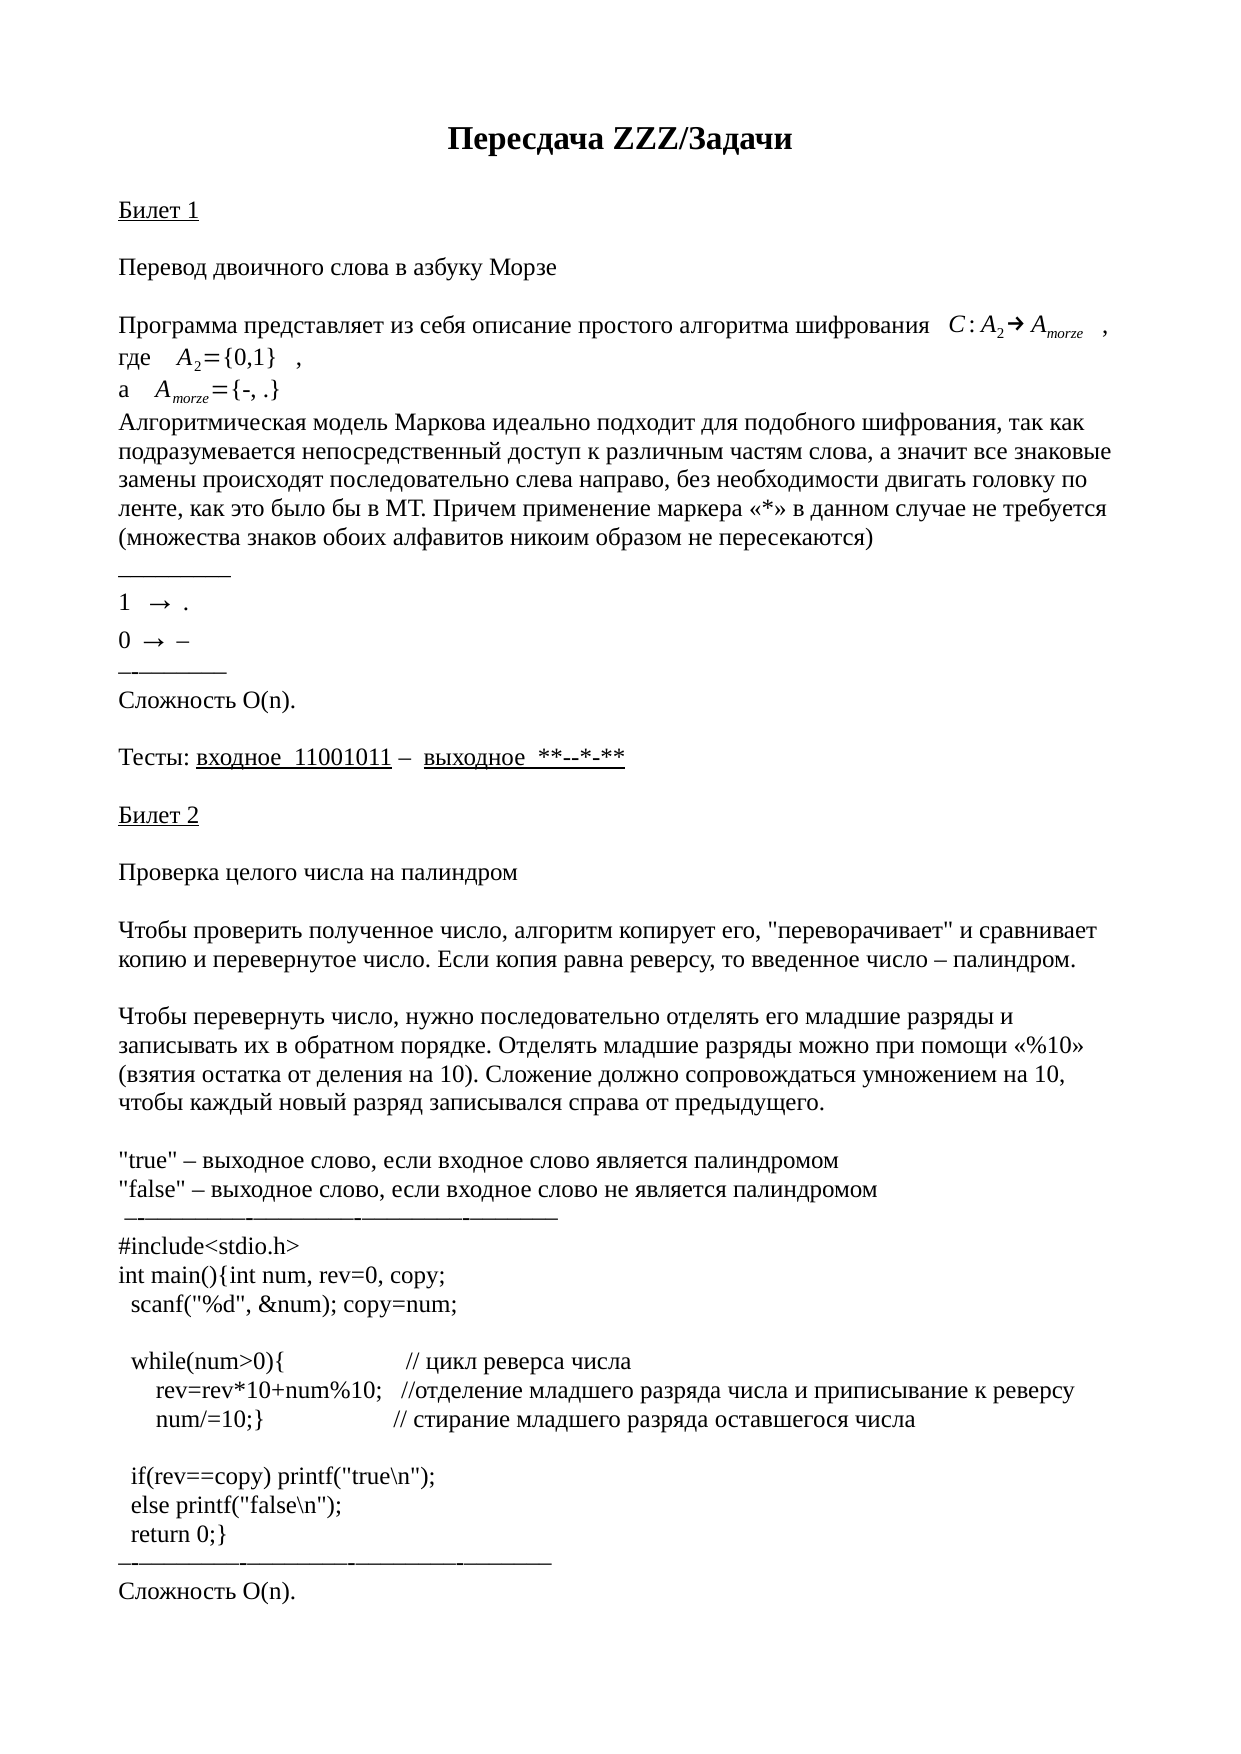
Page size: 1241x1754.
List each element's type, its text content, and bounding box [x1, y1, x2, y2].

text Перевод двоичного слова в азбуку Морзе [118, 252, 1122, 281]
text 0 → – [118, 618, 1122, 656]
text Билет 1 [118, 195, 1122, 223]
text Алгоритмическая модель Маркова идеально подходит для подобного шифрования, так как подразумевается непосредственный доступ к различным частям слова, а значит все знаковые замены происходят последовательно слева направо, без необходимости двигать головку по ленте, как это было бы в МТ. Причем применение маркера «*» в данном случае не требуется (множества знаков обоих алфавитов никоим образом не пересекаются) [118, 407, 1122, 551]
text "false" – выходное слово, если входное слово не является палиндромом [118, 1174, 1122, 1202]
text Пересдача ZZZ/Задачи [118, 118, 1122, 156]
text while(num>0){ // цикл реверса числа [118, 1346, 1122, 1375]
text –-––––––––-––––––––-––––––––-––––––– [118, 1202, 1122, 1231]
text –-––––––– [118, 656, 1122, 685]
text Билет 2 [118, 800, 1122, 829]
text _________ [118, 551, 1122, 579]
text return 0;} [118, 1519, 1122, 1547]
text а [118, 374, 1122, 407]
text scanf("%d", &num); copy=num; [118, 1289, 1122, 1317]
text else printf("false\n"); [118, 1490, 1122, 1519]
text Программа представляет из себя описание простого алгоритма шифрования, где , [118, 310, 1122, 374]
text Чтобы проверить полученное число, алгоритм копирует его, "переворачивает" и сравнивает копию и перевернутое число. Если копия равна реверсу, то введенное число – палиндром. [118, 915, 1122, 972]
text num/=10;} // стирание младшего разряда оставшегося числа [118, 1404, 1122, 1432]
text "true" – выходное слово, если входное слово является палиндромом [118, 1145, 1122, 1174]
text Проверка целого числа на палиндром [118, 857, 1122, 886]
text if(rev==copy) printf("true\n"); [118, 1461, 1122, 1490]
text Тесты: входное 11001011 – выходное **--*-** [118, 742, 1122, 771]
text rev=rev*10+num%10; //отделение младшего разряда числа и приписывание к реверсу [118, 1375, 1122, 1404]
text –-––––––––-––––––––-––––––––-––––––– [118, 1547, 1122, 1576]
text Сложность O(n). [118, 685, 1122, 714]
text Сложность O(n). [118, 1576, 1122, 1605]
text int main(){int num, rev=0, copy; [118, 1260, 1122, 1289]
text Чтобы перевернуть число, нужно последовательно отделять его младшие разряды и записывать их в обратном порядке. Отделять младшие разряды можно при помощи «%10» (взятия остатка от деления на 10). Сложение должно сопровождаться умножением на 10, чтобы каждый новый разряд записывался справа от предыдущего. [118, 1001, 1122, 1116]
text 1 → . [118, 579, 1122, 618]
text #include<stdio.h> [118, 1231, 1122, 1260]
